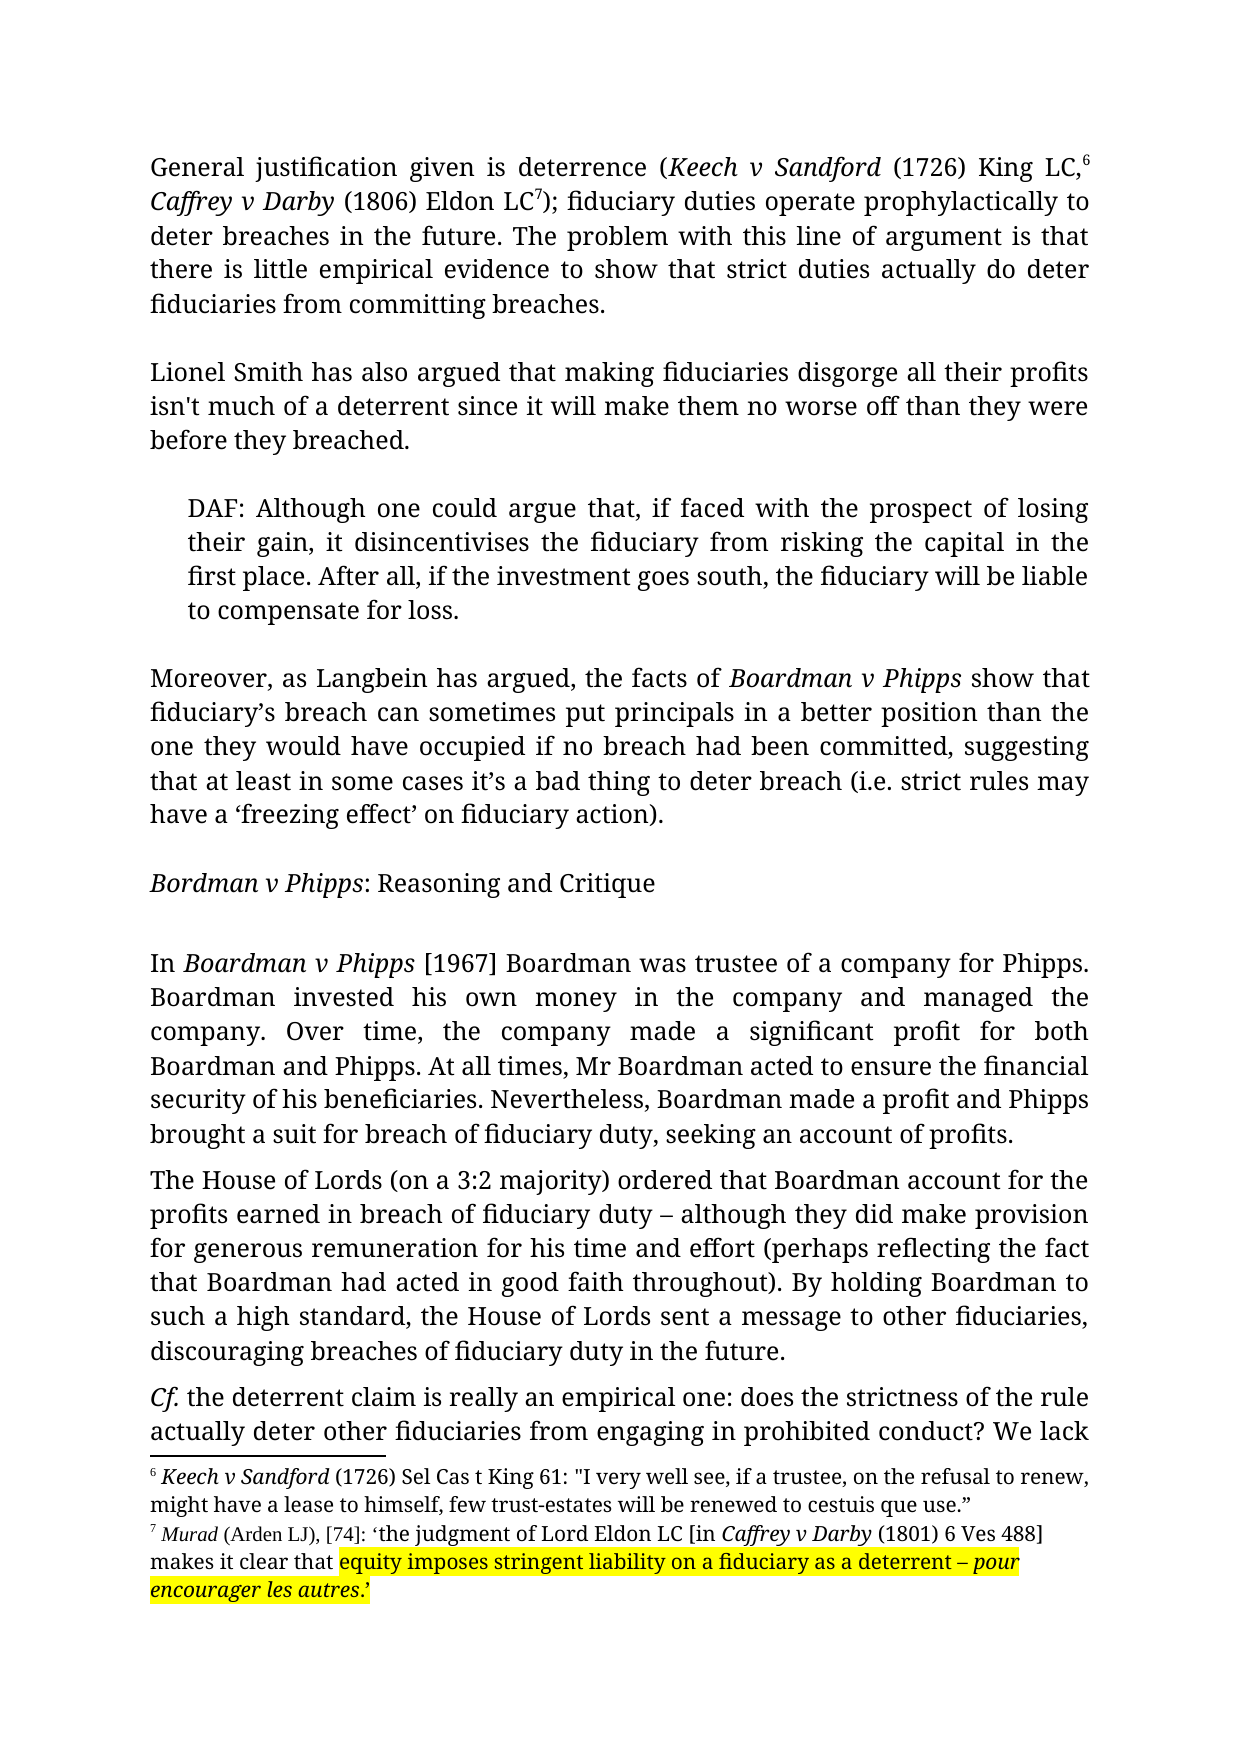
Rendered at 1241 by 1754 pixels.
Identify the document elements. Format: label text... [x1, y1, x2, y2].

subtitle DAF: Although one could argue that, if faced with the prospect of losing their gain, it disincentivises the fiduciary from risking the capital in the first place. After all, if the investment goes south, the fiduciary will be liable to compensate for loss. [187, 491, 1090, 627]
subtitle Moreover, as Langbein has argued, the facts of Boardman v Phipps show that fiduciary’s breach can sometimes put principals in a better position than the one they would have occupied if no breach had been committed, suggesting that at least in some cases it’s a bad thing to deter breach (i.e. strict rules may have a ‘freezing effect’ on fiduciary action). [150, 661, 1090, 831]
subtitle Bordman v Phipps: Reasoning and Critique [150, 865, 1090, 899]
subtitle Lionel Smith has also argued that making fiduciaries disgorge all their profits isn't much of a deterrent since it will make them no worse off than they were before they breached. [150, 354, 1090, 457]
text Keech v Sandford (1726) Sel Cas t King 61: "I very well see, if a trustee, on the refusal to renew, might have a lease to himself, few trust-estates will be renewed to cestuis que use.” [150, 1462, 1090, 1519]
text Cf. the deterrent claim is really an empirical one: does the strictness of the rule actually deter other fiduciaries from engaging in prohibited conduct? We lack [150, 1380, 1090, 1448]
text The House of Lords (on a 3:2 majority) ordered that Boardman account for the profits earned in breach of fiduciary duty – although they did make provision for generous remuneration for his time and effort (perhaps reflecting the fact that Boardman had acted in good faith throughout). By holding Boardman to such a high standard, the House of Lords sent a message to other fiduciaries, discouraging breaches of fiduciary duty in the future. [150, 1163, 1090, 1367]
text Murad (Arden LJ), [74]: ‘the judgment of Lord Eldon LC [in Caffrey v Darby (1801) 6 Ves 488] makes it clear that equity imposes stringent liability on a fiduciary as a deterrent – pour encourager les autres.’ [150, 1519, 1090, 1604]
subtitle General justification given is deterrence (Keech v Sandford (1726) King LC, Caffrey v Darby (1806) Eldon LC); fiduciary duties operate prophylactically to deter breaches in the future. The problem with this line of argument is that there is little empirical evidence to show that strict duties actually do deter fiduciaries from committing breaches. [150, 150, 1090, 320]
text In Boardman v Phipps [1967] Boardman was trustee of a company for Phipps. Boardman invested his own money in the company and managed the company. Over time, the company made a significant profit for both Boardman and Phipps. At all times, Mr Boardman acted to ensure the financial security of his beneficiaries. Nevertheless, Boardman made a profit and Phipps brought a suit for breach of fiduciary duty, seeking an account of profits. [150, 946, 1090, 1150]
